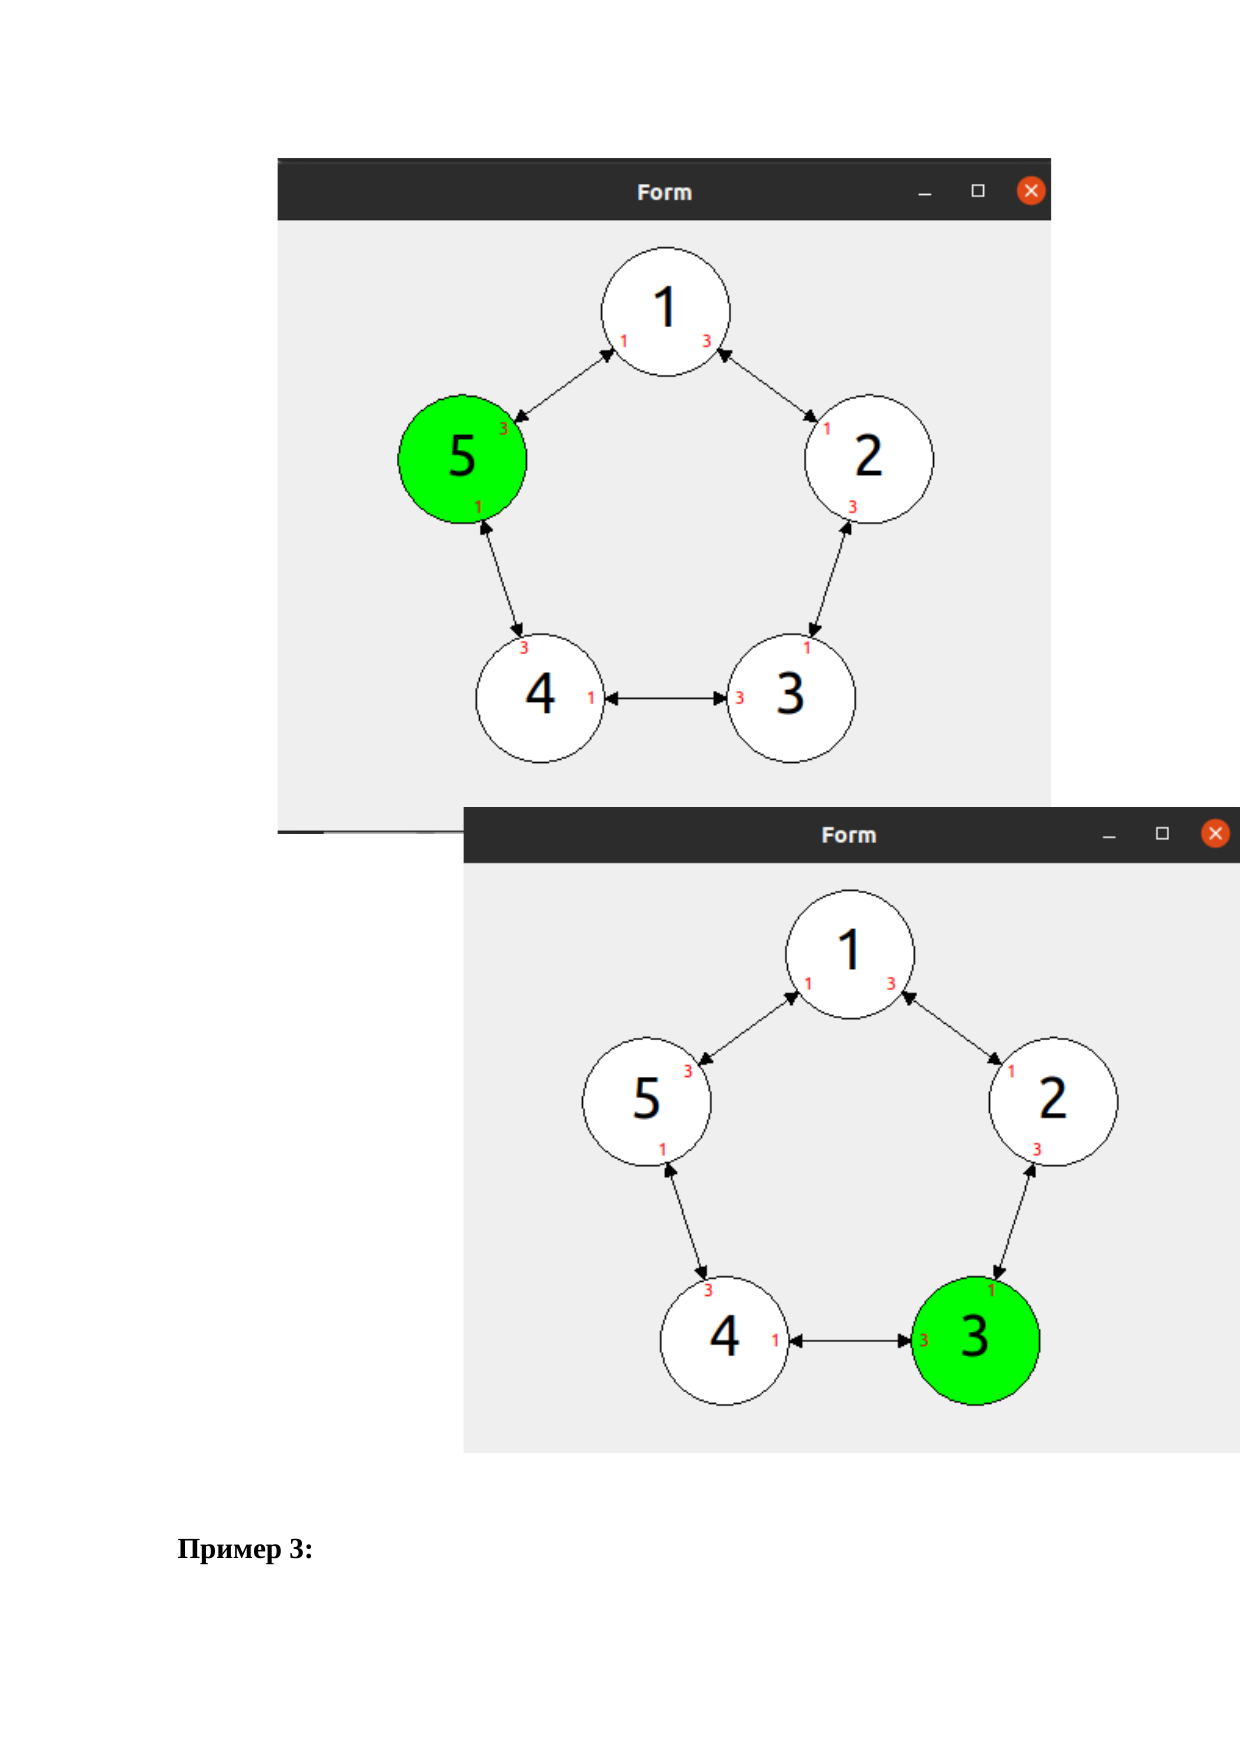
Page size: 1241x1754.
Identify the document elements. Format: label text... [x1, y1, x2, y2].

text Пример 3: [177, 1532, 1152, 1565]
picture [277, 158, 1240, 1453]
